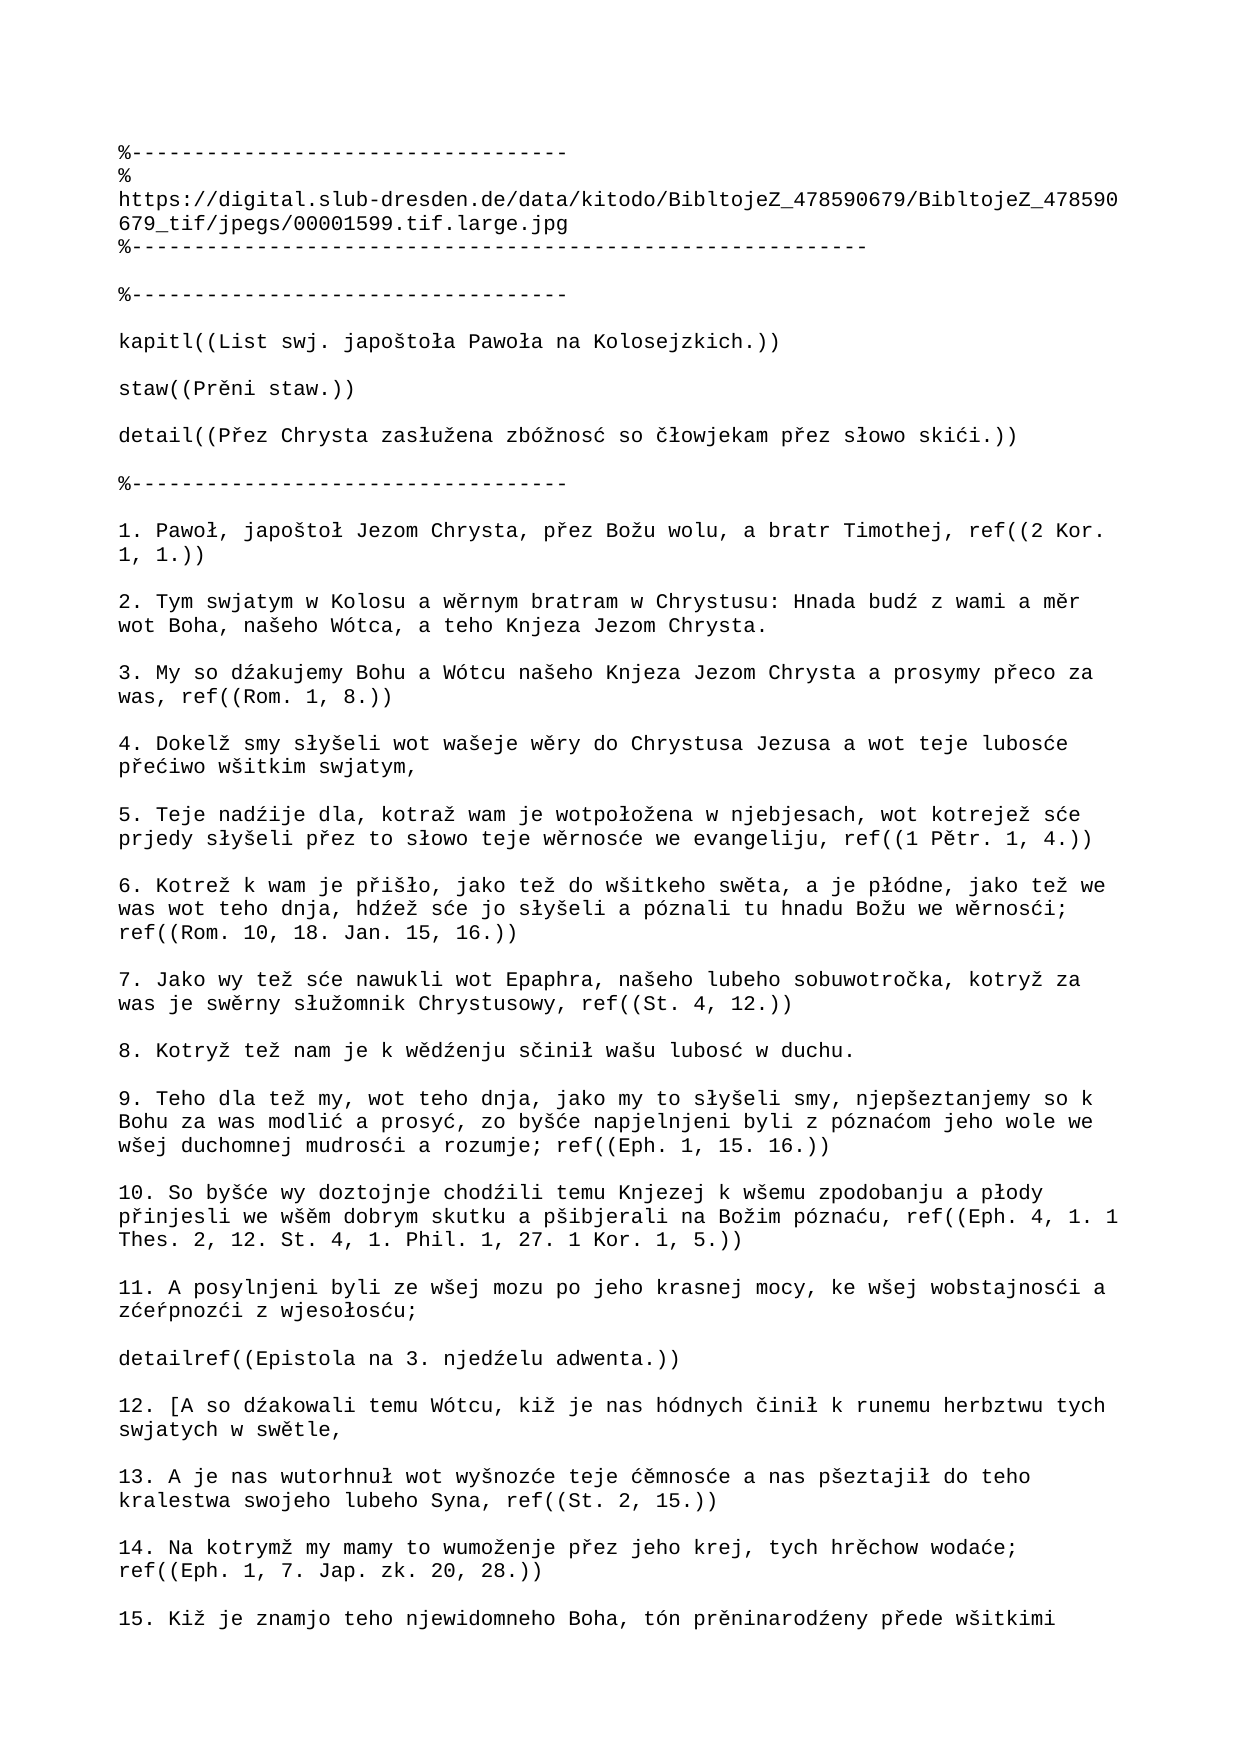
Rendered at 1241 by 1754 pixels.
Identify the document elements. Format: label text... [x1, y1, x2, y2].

text 7. Jako wy tež sće nawukli wot Epaphra, našeho lubeho sobuwotročka, kotryž za was je swěrny słužomnik Chrystusowy, ref((St. 4, 12.)) [118, 969, 1122, 1017]
text 2. Tym swjatym w Kolosu a wěrnym bratram w Chrystusu: Hnada budź z wami a měr wot Boha, našeho Wótca, a teho Knjeza Jezom Chrysta. [118, 591, 1122, 638]
text 12. [A so dźakowali temu Wótcu, kiž je nas hódnych činił k runemu herbztwu tych swjatych w swětle, [118, 1395, 1122, 1442]
text 15. Kiž je znamjo teho njewidomneho Boha, tón prěninarodźeny přede wšitkimi [118, 1608, 1122, 1631]
text 11. A posylnjeni byli ze wšej mozu po jeho krasnej mocy, ke wšej wobstajnosći a zćeŕpnozći z wjesołosću; [118, 1277, 1122, 1324]
text 14. Na kotrymž my mamy to wumoženje přez jeho krej, tych hrěchow wodaće; ref((Eph. 1, 7. Jap. zk. 20, 28.)) [118, 1537, 1122, 1584]
text %----------------------------------- [118, 473, 1122, 496]
text %----------------------------------------------------------- [118, 236, 1122, 260]
text 5. Teje nadźije dla, kotraž wam je wotpołožena w njebjesach, wot kotrejež sće prjedy słyšeli přez to słowo teje wěrnosće we evangeliju, ref((1 Pětr. 1, 4.)) [118, 804, 1122, 851]
text detailref((Epistola na 3. njedźelu adwenta.)) [118, 1348, 1122, 1371]
text 10. So byšće wy doztojnje chodźili temu Knjezej k wšemu zpodobanju a płody přinjesli we wšěm dobrym skutku a pšibjerali na Božim póznaću, ref((Eph. 4, 1. 1 Thes. 2, 12. St. 4, 1. Phil. 1, 27. 1 Kor. 1, 5.)) [118, 1182, 1122, 1253]
text %----------------------------------- [118, 284, 1122, 307]
text 8. Kotryž tež nam je k wědźenju sčinił wašu lubosć w duchu. [118, 1040, 1122, 1064]
text %----------------------------------- [118, 142, 1122, 165]
text 6. Kotrež k wam je přišło, jako tež do wšitkeho swěta, a je płódne, jako tež we was wot teho dnja, hdźež sće jo słyšeli a póznali tu hnadu Božu we wěrnosći; ref((Rom. 10, 18. Jan. 15, 16.)) [118, 875, 1122, 946]
text 4. Dokelž smy słyšeli wot wašeje wěry do Chrystusa Jezusa a wot teje lubosće přećiwo wšitkim swjatym, [118, 733, 1122, 780]
text staw((Prěni staw.)) [118, 378, 1122, 402]
text % https://digital.slub-dresden.de/data/kitodo/BibltojeZ_478590679/BibltojeZ_478590679_tif/jpegs/00001599.tif.large.jpg [118, 165, 1122, 236]
text 13. A je nas wutorhnuł wot wyšnozće teje ćěmnosće a nas pšeztajił do teho kralestwa swojeho lubeho Syna, ref((St. 2, 15.)) [118, 1466, 1122, 1513]
text detail((Přez Chrysta zasłužena zbóžnosć so čłowjekam přez słowo skići.)) [118, 426, 1122, 449]
text 9. Teho dla tež my, wot teho dnja, jako my to słyšeli smy, njepšeztanjemy so k Bohu za was modlić a prosyć, zo byšće napjelnjeni byli z póznaćom jeho wole we wšej duchomnej mudrosći a rozumje; ref((Eph. 1, 15. 16.)) [118, 1088, 1122, 1158]
text 3. My so dźakujemy Bohu a Wótcu našeho Knjeza Jezom Chrysta a prosymy přeco za was, ref((Rom. 1, 8.)) [118, 662, 1122, 709]
text kapitl((List swj. japoštoła Pawoła na Kolosejzkich.)) [118, 331, 1122, 354]
text 1. Pawoł, japoštoł Jezom Chrysta, přez Božu wolu, a bratr Timothej, ref((2 Kor. 1, 1.)) [118, 520, 1122, 567]
